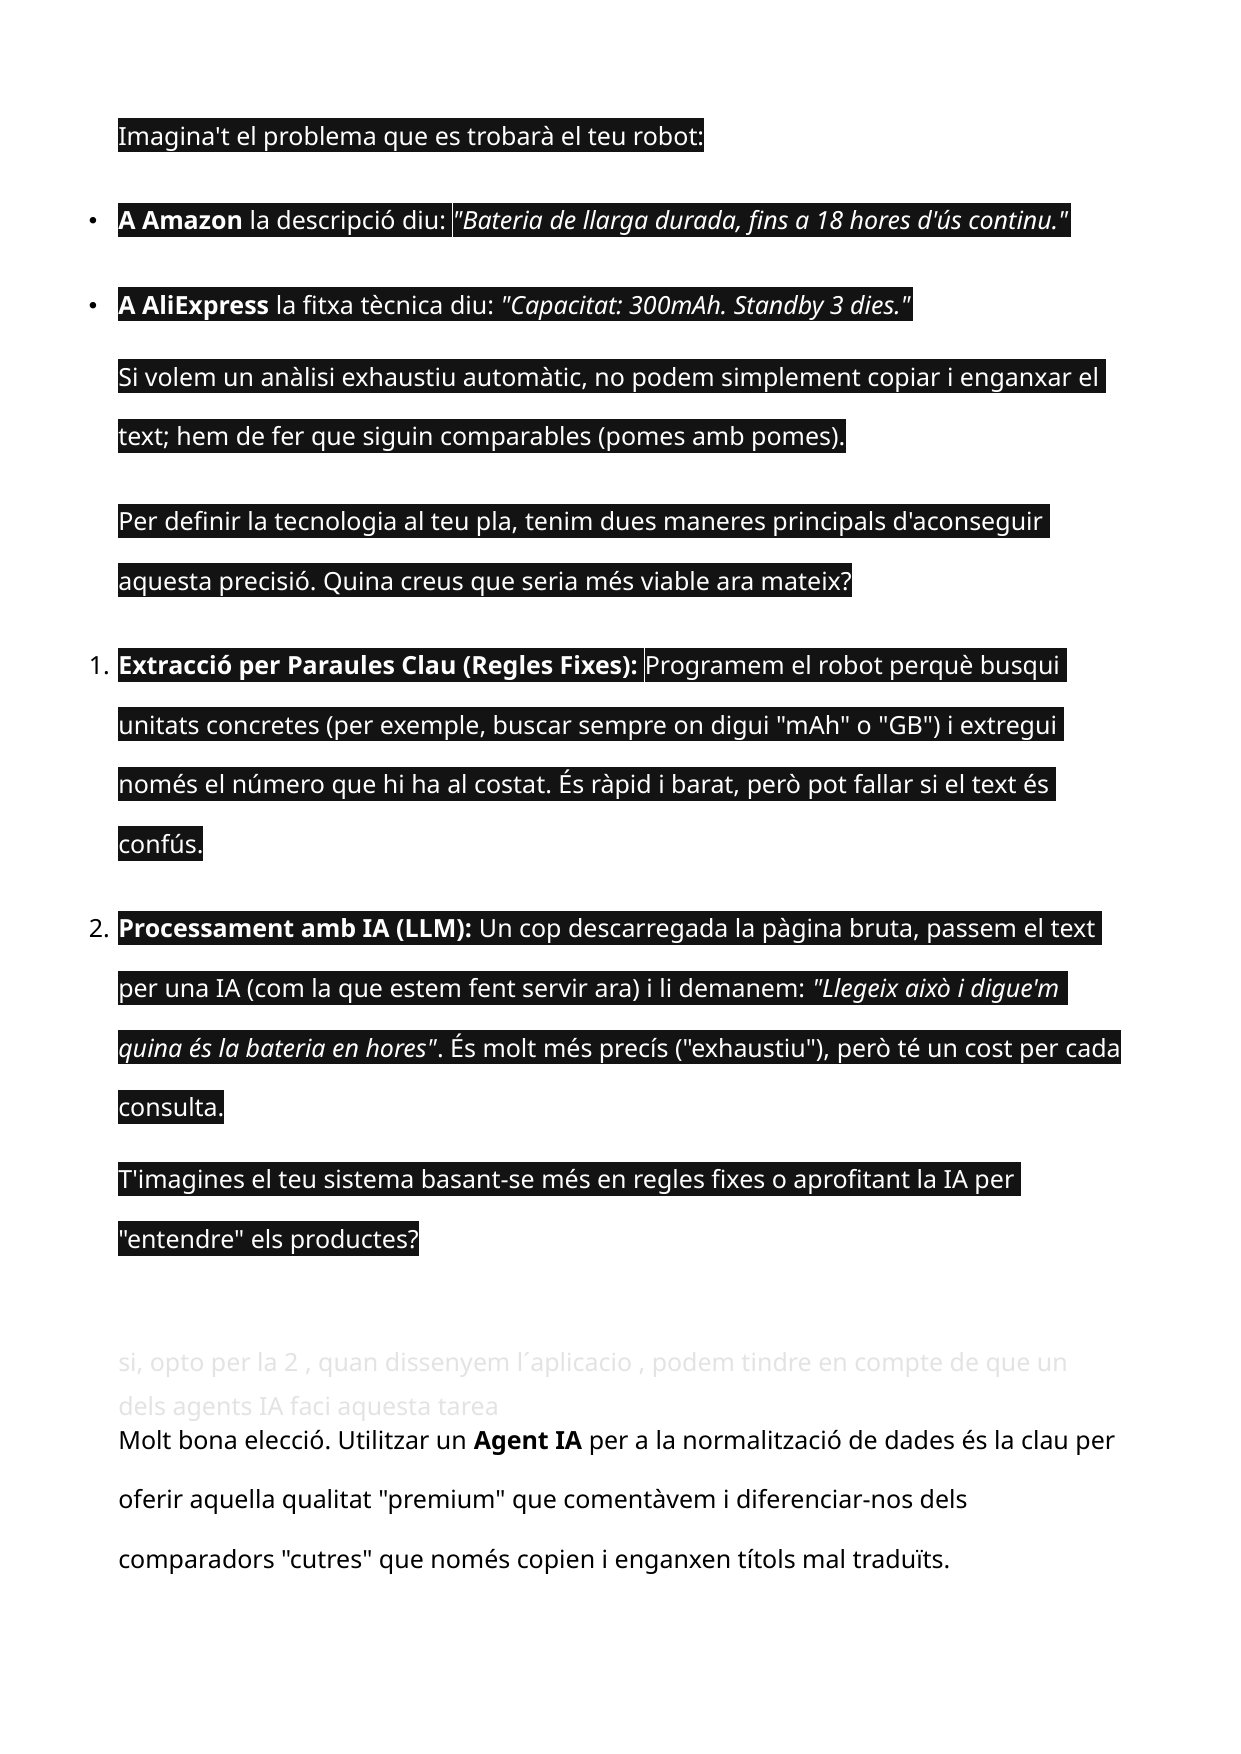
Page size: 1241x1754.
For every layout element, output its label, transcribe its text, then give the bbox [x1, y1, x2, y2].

text T'imagines el teu sistema basant-se més en regles fixes o aprofitant la IA per "entendre" els productes? [118, 1162, 1122, 1256]
list A AliExpress la fitxa tècnica diu: "Capacitat: 300mAh. Standby 3 dies." [118, 287, 1122, 321]
list Extracció per Paraules Clau (Regles Fixes): Programem el robot perquè busqui unitats concretes (per exemple, buscar sempre on digui "mAh" o "GB") i extregui només el número que hi ha al costat. És ràpid i barat, però pot fallar si el text és confús. [118, 648, 1122, 861]
text Imagina't el problema que es trobarà el teu robot: [118, 118, 1122, 152]
list A Amazon la descripció diu: "Bateria de llarga durada, fins a 18 hores d'ús continu." [118, 203, 1122, 237]
list Processament amb IA (LLM): Un cop descarregada la pàgina bruta, passem el text per una IA (com la que estem fent servir ara) i li demanem: "Llegeix això i digue'm quina és la bateria en hores". És molt més precís ("exhaustiu"), però té un cost per cada consulta. [118, 911, 1122, 1124]
text Per definir la tecnologia al teu pla, tenim dues maneres principals d'aconseguir aquesta precisió. Quina creus que seria més viable ara mateix? [118, 503, 1122, 597]
text Si volem un anàlisi exhaustiu automàtic, no podem simplement copiar i enganxar el text; hem de fer que siguin comparables (pomes amb pomes). [118, 359, 1122, 453]
text Molt bona elecció. Utilitzar un Agent IA per a la normalització de dades és la clau per oferir aquella qualitat "premium" que comentàvem i diferenciar-nos dels comparadors "cutres" que només copien i enganxen títols mal traduïts. [118, 1422, 1122, 1576]
text si, opto per la 2 , quan dissenyem l´aplicacio , podem tindre en compte de que un dels agents IA faci aquesta tarea [118, 1335, 1122, 1422]
